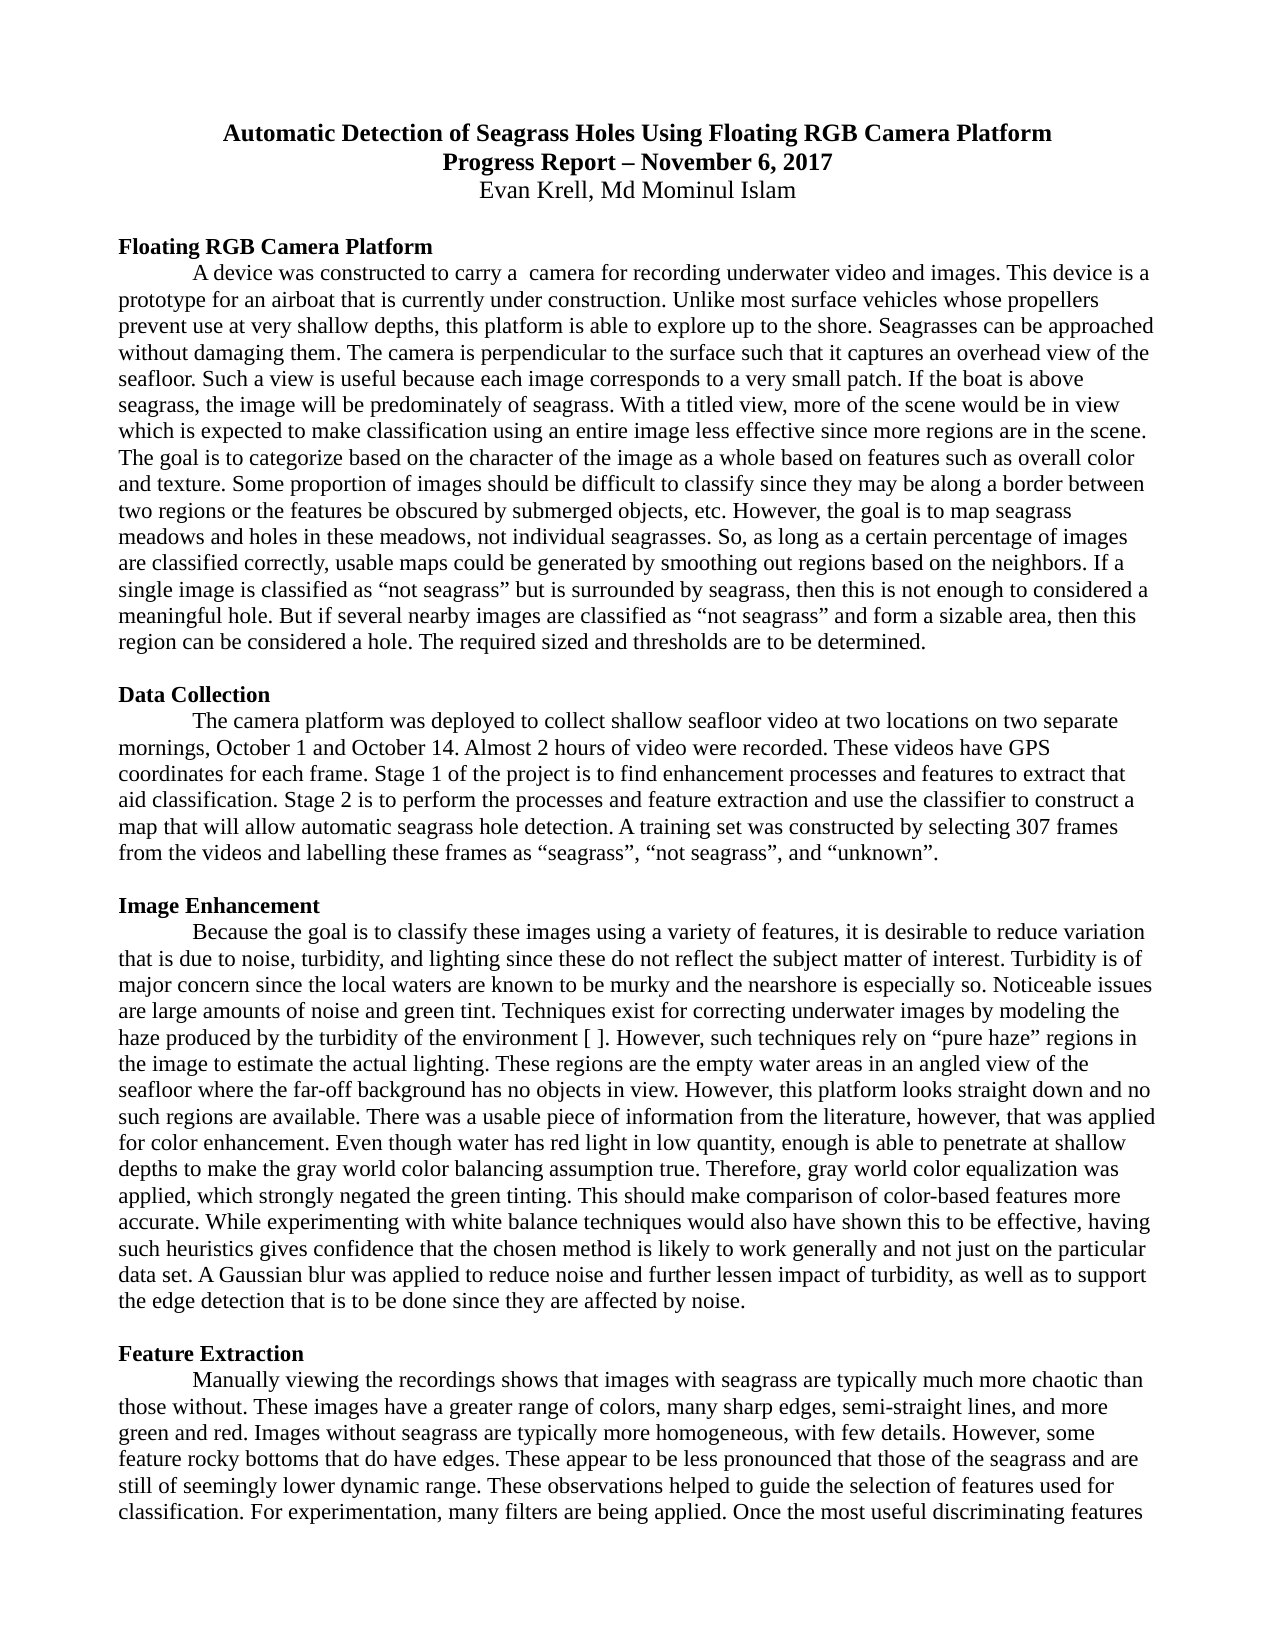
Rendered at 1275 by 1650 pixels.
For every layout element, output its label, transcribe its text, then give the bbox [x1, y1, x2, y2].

text Automatic Detection of Seagrass Holes Using Floating RGB Camera Platform [118, 118, 1157, 147]
text A device was constructed to carry a camera for recording underwater video and images. This device is a prototype for an airboat that is currently under construction. Unlike most surface vehicles whose propellers prevent use at very shallow depths, this platform is able to explore up to the shore. Seagrasses can be approached without damaging them. The camera is perpendicular to the surface such that it captures an overhead view of the seafloor. Such a view is useful because each image corresponds to a very small patch. If the boat is above seagrass, the image will be predominately of seagrass. With a titled view, more of the scene would be in view which is expected to make classification using an entire image less effective since more regions are in the scene. The goal is to categorize based on the character of the image as a whole based on features such as overall color and texture. Some proportion of images should be difficult to classify since they may be along a border between two regions or the features be obscured by submerged objects, etc. However, the goal is to map seagrass meadows and holes in these meadows, not individual seagrasses. So, as long as a certain percentage of images are classified correctly, usable maps could be generated by smoothing out regions based on the neighbors. If a single image is classified as “not seagrass” but is surrounded by seagrass, then this is not enough to considered a meaningful hole. But if several nearby images are classified as “not seagrass” and form a sizable area, then this region can be considered a hole. The required sized and thresholds are to be determined. [118, 259, 1157, 655]
text Progress Report – November 6, 2017 [118, 147, 1157, 176]
text Floating RGB Camera Platform [118, 233, 1157, 259]
text Manually viewing the recordings shows that images with seagrass are typically much more chaotic than those without. These images have a greater range of colors, many sharp edges, semi-straight lines, and more green and red. Images without seagrass are typically more homogeneous, with few details. However, some feature rocky bottoms that do have edges. These appear to be less pronounced that those of the seagrass and are still of seemingly lower dynamic range. These observations helped to guide the selection of features used for classification. For experimentation, many filters are being applied. Once the most useful discriminating features [118, 1366, 1157, 1524]
text Data Collection [118, 681, 1157, 707]
text Feature Extraction [118, 1340, 1157, 1366]
text Because the goal is to classify these images using a variety of features, it is desirable to reduce variation that is due to noise, turbidity, and lighting since these do not reflect the subject matter of interest. Turbidity is of major concern since the local waters are known to be murky and the nearshore is especially so. Noticeable issues are large amounts of noise and green tint. Techniques exist for correcting underwater images by modeling the haze produced by the turbidity of the environment [ ]. However, such techniques rely on “pure haze” regions in the image to estimate the actual lighting. These regions are the empty water areas in an angled view of the seafloor where the far-off background has no objects in view. However, this platform looks straight down and no such regions are available. There was a usable piece of information from the literature, however, that was applied for color enhancement. Even though water has red light in low quantity, enough is able to penetrate at shallow depths to make the gray world color balancing assumption true. Therefore, gray world color equalization was applied, which strongly negated the green tinting. This should make comparison of color-based features more accurate. While experimenting with white balance techniques would also have shown this to be effective, having such heuristics gives confidence that the chosen method is likely to work generally and not just on the particular data set. A Gaussian blur was applied to reduce noise and further lessen impact of turbidity, as well as to support the edge detection that is to be done since they are affected by noise. [118, 918, 1157, 1314]
text The camera platform was deployed to collect shallow seafloor video at two locations on two separate mornings, October 1 and October 14. Almost 2 hours of video were recorded. These videos have GPS coordinates for each frame. Stage 1 of the project is to find enhancement processes and features to extract that aid classification. Stage 2 is to perform the processes and feature extraction and use the classifier to construct a map that will allow automatic seagrass hole detection. A training set was constructed by selecting 307 frames from the videos and labelling these frames as “seagrass”, “not seagrass”, and “unknown”. [118, 707, 1157, 866]
text Evan Krell, Md Mominul Islam [118, 176, 1157, 204]
text Image Enhancement [118, 892, 1157, 918]
